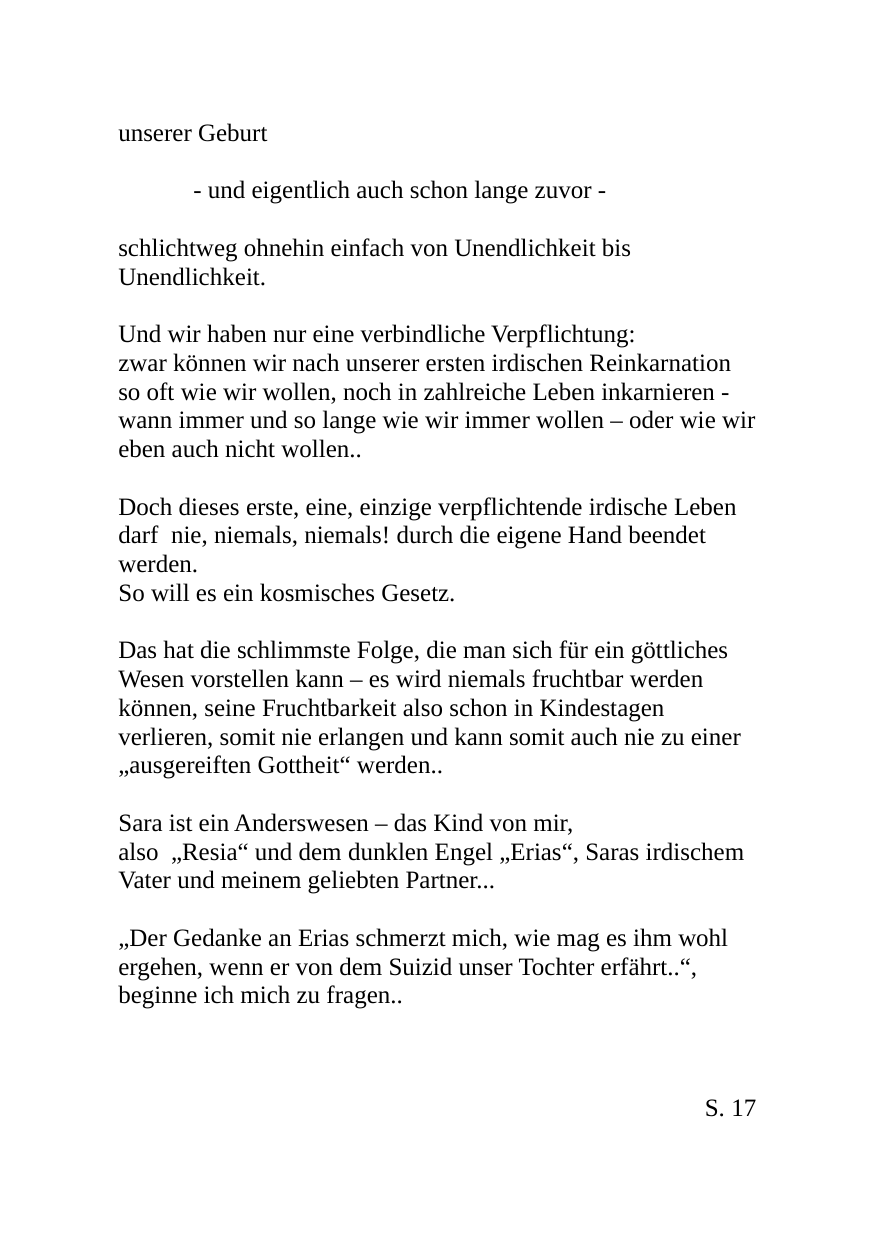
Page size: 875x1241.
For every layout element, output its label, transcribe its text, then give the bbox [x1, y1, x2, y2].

text Doch dieses erste, eine, einzige verpflichtende irdische Leben darf nie, niemals, niemals! durch die eigene Hand beendet werden. [118, 492, 756, 578]
text So will es ein kosmisches Gesetz. [118, 578, 756, 607]
text „Der Gedanke an Erias schmerzt mich, wie mag es ihm wohl ergehen, wenn er von dem Suizid unser Tochter erfährt..“, beginne ich mich zu fragen.. [118, 923, 756, 1009]
list - und eigentlich auch schon lange zuvor - [156, 176, 756, 204]
text schlichtweg ohnehin einfach von Unendlichkeit bis Unendlichkeit. [118, 233, 756, 291]
text zwar können wir nach unserer ersten irdischen Reinkarnation so oft wie wir wollen, noch in zahlreiche Leben inkarnieren - wann immer und so lange wie wir immer wollen – oder wie wir eben auch nicht wollen.. [118, 348, 756, 463]
text Das hat die schlimmste Folge, die man sich für ein göttliches Wesen vorstellen kann – es wird niemals fruchtbar werden können, seine Fruchtbarkeit also schon in Kindestagen verlieren, somit nie erlangen und kann somit auch nie zu einer „ausgereiften Gottheit“ werden.. [118, 636, 756, 779]
text also „Resia“ und dem dunklen Engel „Erias“, Saras irdischem Vater und meinem geliebten Partner... [118, 837, 756, 894]
text Sara ist ein Anderswesen – das Kind von mir, [118, 808, 756, 837]
text unserer Geburt [118, 118, 756, 147]
text Und wir haben nur eine verbindliche Verpflichtung: [118, 319, 756, 348]
